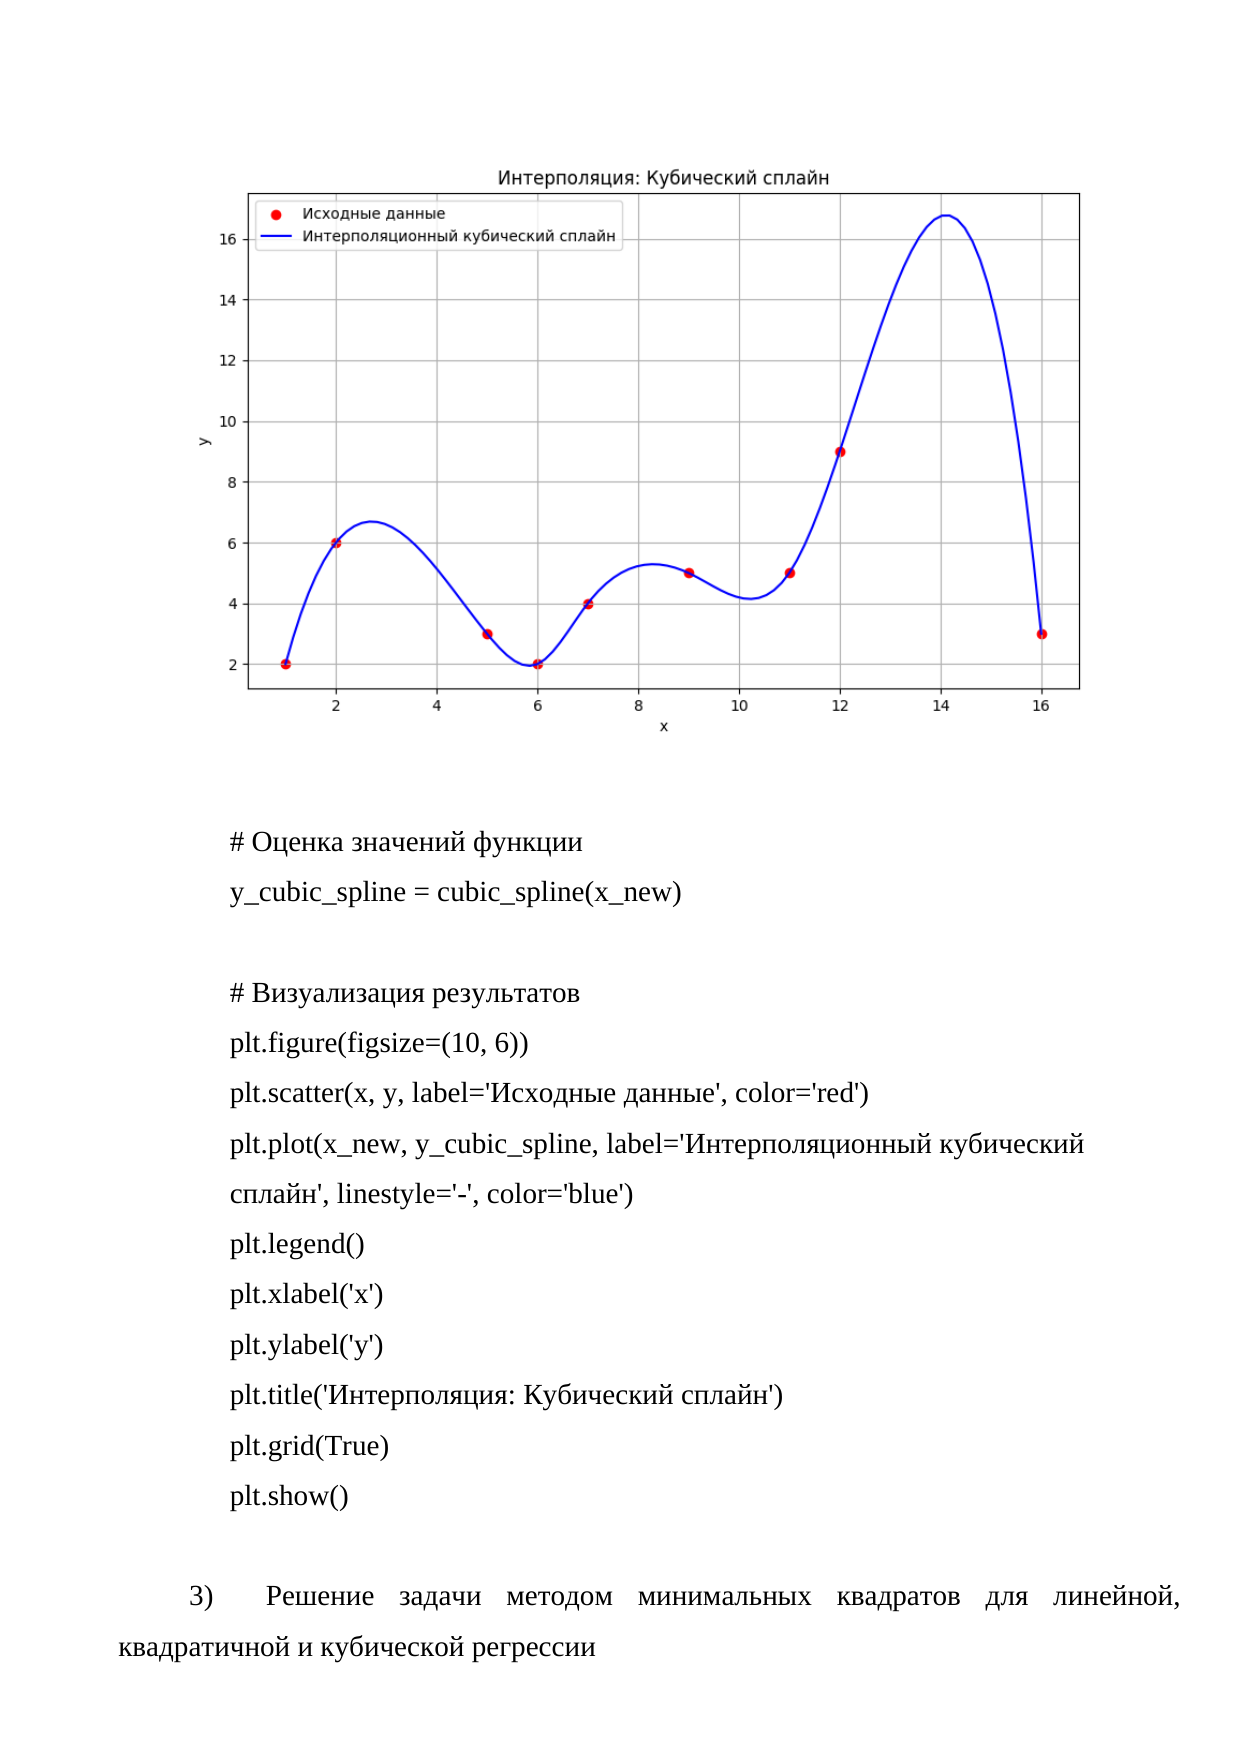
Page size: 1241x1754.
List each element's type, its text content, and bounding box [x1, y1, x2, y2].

text plt.title('Интерполяция: Кубический сплайн') [229, 1377, 1181, 1411]
text plt.show() [229, 1478, 1181, 1511]
text # Визуализация результатов [229, 975, 1181, 1008]
text plt.scatter(x, y, label='Исходные данные', color='red') [229, 1075, 1181, 1109]
text plt.figure(figsize=(10, 6)) [229, 1025, 1181, 1059]
text plt.plot(x_new, y_cubic_spline, label='Интерполяционный кубический сплайн', linestyle='-', color='blue') [229, 1126, 1181, 1209]
list Решение задачи методом минимальных квадратов для линейной, квадратичной и кубической регрессии [118, 1578, 1181, 1662]
text plt.grid(True) [229, 1428, 1181, 1461]
text # Оценка значений функции [229, 824, 1181, 857]
picture [118, 118, 1182, 757]
text plt.xlabel('x') [229, 1277, 1181, 1310]
text plt.legend() [229, 1226, 1181, 1260]
text plt.ylabel('y') [229, 1327, 1181, 1361]
text y_cubic_spline = cubic_spline(x_new) [229, 874, 1181, 908]
